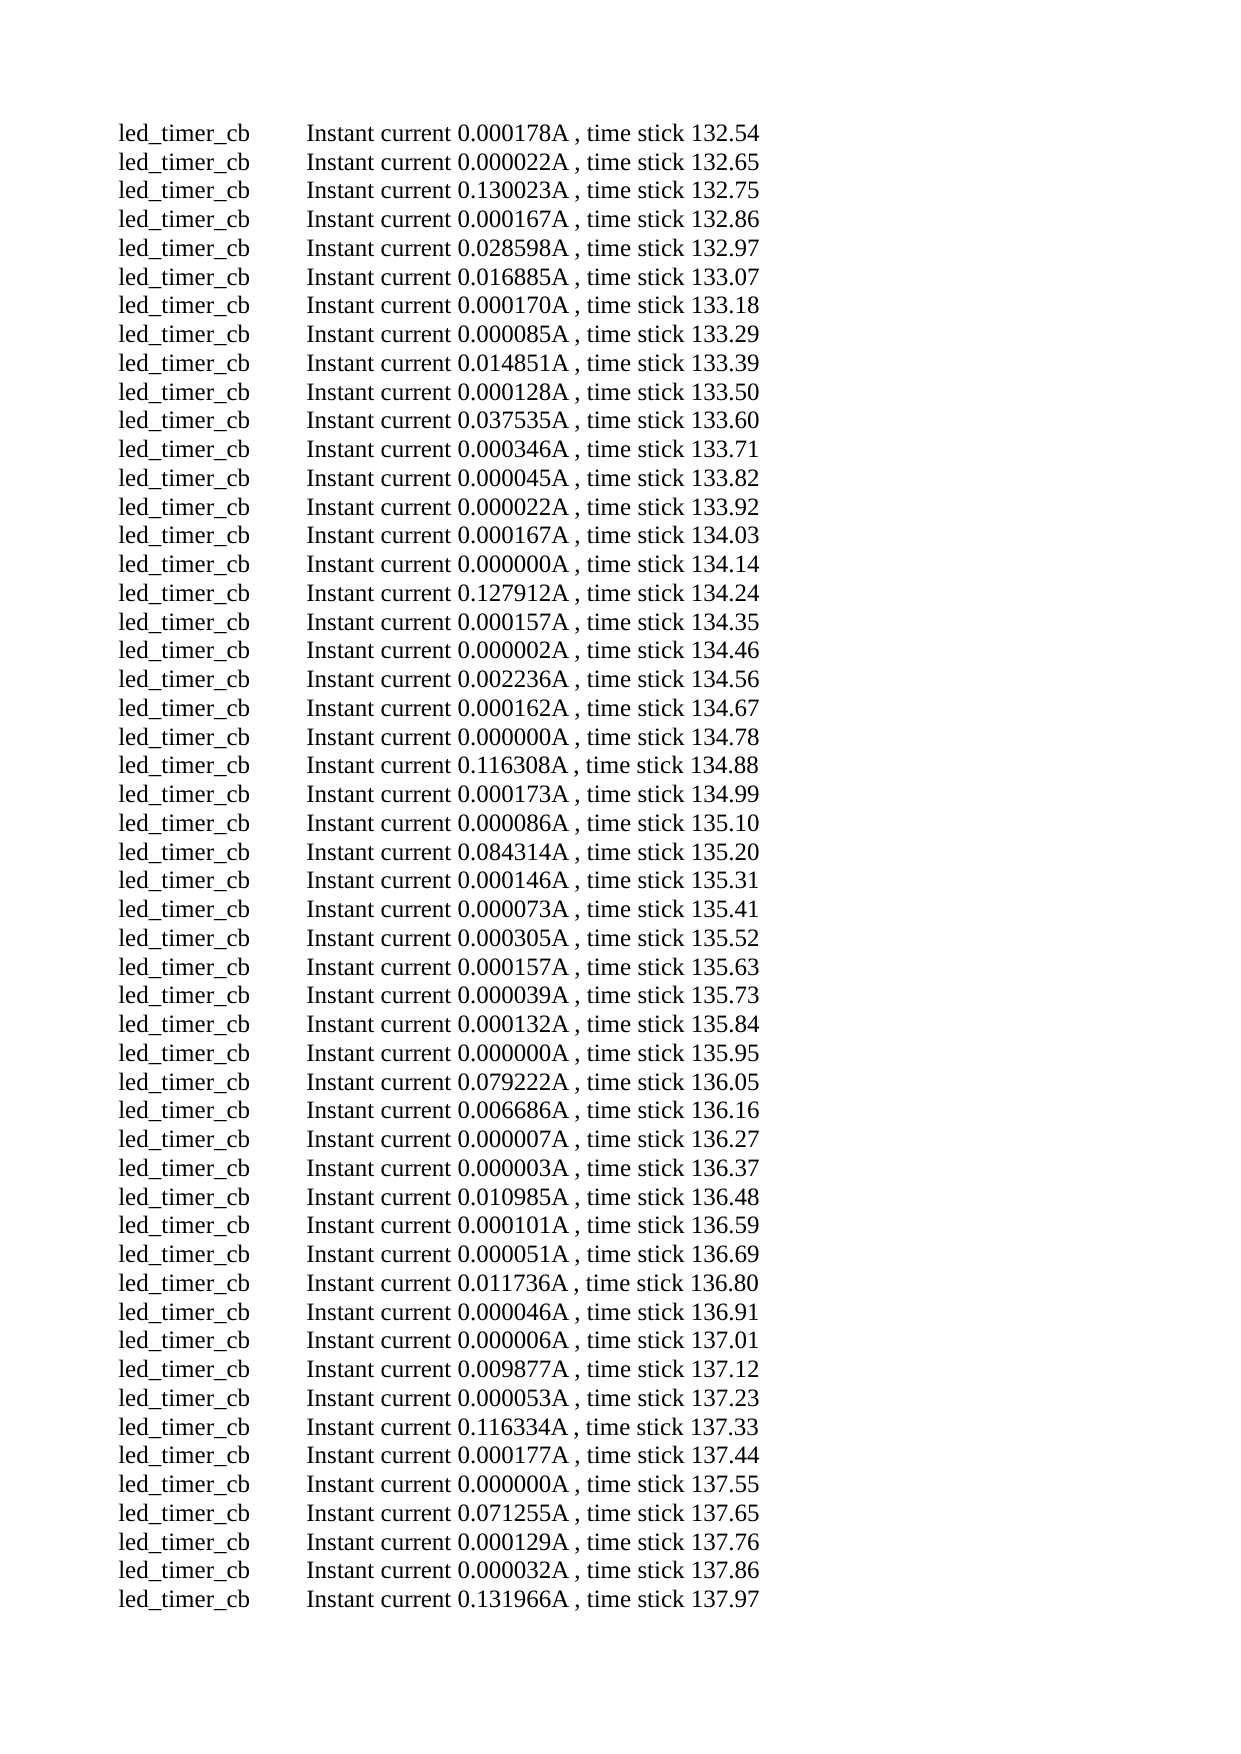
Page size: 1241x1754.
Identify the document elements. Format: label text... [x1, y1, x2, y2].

text led_timer_cb Instant current 0.002236A , time stick 134.56 [118, 664, 1122, 693]
text led_timer_cb Instant current 0.000346A , time stick 133.71 [118, 434, 1122, 463]
text led_timer_cb Instant current 0.000129A , time stick 137.76 [118, 1527, 1122, 1556]
text led_timer_cb Instant current 0.000006A , time stick 137.01 [118, 1326, 1122, 1354]
text led_timer_cb Instant current 0.127912A , time stick 134.24 [118, 578, 1122, 607]
text led_timer_cb Instant current 0.000170A , time stick 133.18 [118, 291, 1122, 319]
text led_timer_cb Instant current 0.000146A , time stick 135.31 [118, 866, 1122, 894]
text led_timer_cb Instant current 0.130023A , time stick 132.75 [118, 176, 1122, 204]
text led_timer_cb Instant current 0.006686A , time stick 136.16 [118, 1096, 1122, 1124]
text led_timer_cb Instant current 0.000178A , time stick 132.54 [118, 118, 1122, 147]
text led_timer_cb Instant current 0.000007A , time stick 136.27 [118, 1124, 1122, 1153]
text led_timer_cb Instant current 0.000128A , time stick 133.50 [118, 377, 1122, 406]
text led_timer_cb Instant current 0.000085A , time stick 133.29 [118, 319, 1122, 348]
text led_timer_cb Instant current 0.000022A , time stick 132.65 [118, 147, 1122, 176]
text led_timer_cb Instant current 0.000177A , time stick 137.44 [118, 1441, 1122, 1469]
text led_timer_cb Instant current 0.014851A , time stick 133.39 [118, 348, 1122, 377]
text led_timer_cb Instant current 0.028598A , time stick 132.97 [118, 233, 1122, 262]
text led_timer_cb Instant current 0.011736A , time stick 136.80 [118, 1268, 1122, 1297]
text led_timer_cb Instant current 0.000045A , time stick 133.82 [118, 463, 1122, 492]
text led_timer_cb Instant current 0.000000A , time stick 134.78 [118, 722, 1122, 751]
text led_timer_cb Instant current 0.000053A , time stick 137.23 [118, 1383, 1122, 1412]
text led_timer_cb Instant current 0.000157A , time stick 134.35 [118, 607, 1122, 636]
text led_timer_cb Instant current 0.000000A , time stick 137.55 [118, 1469, 1122, 1498]
text led_timer_cb Instant current 0.079222A , time stick 136.05 [118, 1067, 1122, 1096]
text led_timer_cb Instant current 0.000132A , time stick 135.84 [118, 1009, 1122, 1038]
text led_timer_cb Instant current 0.000039A , time stick 135.73 [118, 981, 1122, 1009]
text led_timer_cb Instant current 0.000003A , time stick 136.37 [118, 1153, 1122, 1182]
text led_timer_cb Instant current 0.000000A , time stick 135.95 [118, 1038, 1122, 1067]
text led_timer_cb Instant current 0.131966A , time stick 137.97 [118, 1584, 1122, 1613]
text led_timer_cb Instant current 0.116334A , time stick 137.33 [118, 1412, 1122, 1441]
text led_timer_cb Instant current 0.000305A , time stick 135.52 [118, 923, 1122, 952]
text led_timer_cb Instant current 0.000022A , time stick 133.92 [118, 492, 1122, 521]
text led_timer_cb Instant current 0.000032A , time stick 137.86 [118, 1556, 1122, 1584]
text led_timer_cb Instant current 0.000000A , time stick 134.14 [118, 549, 1122, 578]
text led_timer_cb Instant current 0.116308A , time stick 134.88 [118, 751, 1122, 779]
text led_timer_cb Instant current 0.000046A , time stick 136.91 [118, 1297, 1122, 1326]
text led_timer_cb Instant current 0.071255A , time stick 137.65 [118, 1498, 1122, 1527]
text led_timer_cb Instant current 0.009877A , time stick 137.12 [118, 1354, 1122, 1383]
text led_timer_cb Instant current 0.084314A , time stick 135.20 [118, 837, 1122, 866]
text led_timer_cb Instant current 0.037535A , time stick 133.60 [118, 406, 1122, 434]
text led_timer_cb Instant current 0.000173A , time stick 134.99 [118, 779, 1122, 808]
text led_timer_cb Instant current 0.000051A , time stick 136.69 [118, 1239, 1122, 1268]
text led_timer_cb Instant current 0.000002A , time stick 134.46 [118, 636, 1122, 664]
text led_timer_cb Instant current 0.000167A , time stick 132.86 [118, 204, 1122, 233]
text led_timer_cb Instant current 0.000157A , time stick 135.63 [118, 952, 1122, 981]
text led_timer_cb Instant current 0.000073A , time stick 135.41 [118, 894, 1122, 923]
text led_timer_cb Instant current 0.000086A , time stick 135.10 [118, 808, 1122, 837]
text led_timer_cb Instant current 0.000167A , time stick 134.03 [118, 521, 1122, 549]
text led_timer_cb Instant current 0.000162A , time stick 134.67 [118, 693, 1122, 722]
text led_timer_cb Instant current 0.000101A , time stick 136.59 [118, 1211, 1122, 1239]
text led_timer_cb Instant current 0.010985A , time stick 136.48 [118, 1182, 1122, 1211]
text led_timer_cb Instant current 0.016885A , time stick 133.07 [118, 262, 1122, 291]
